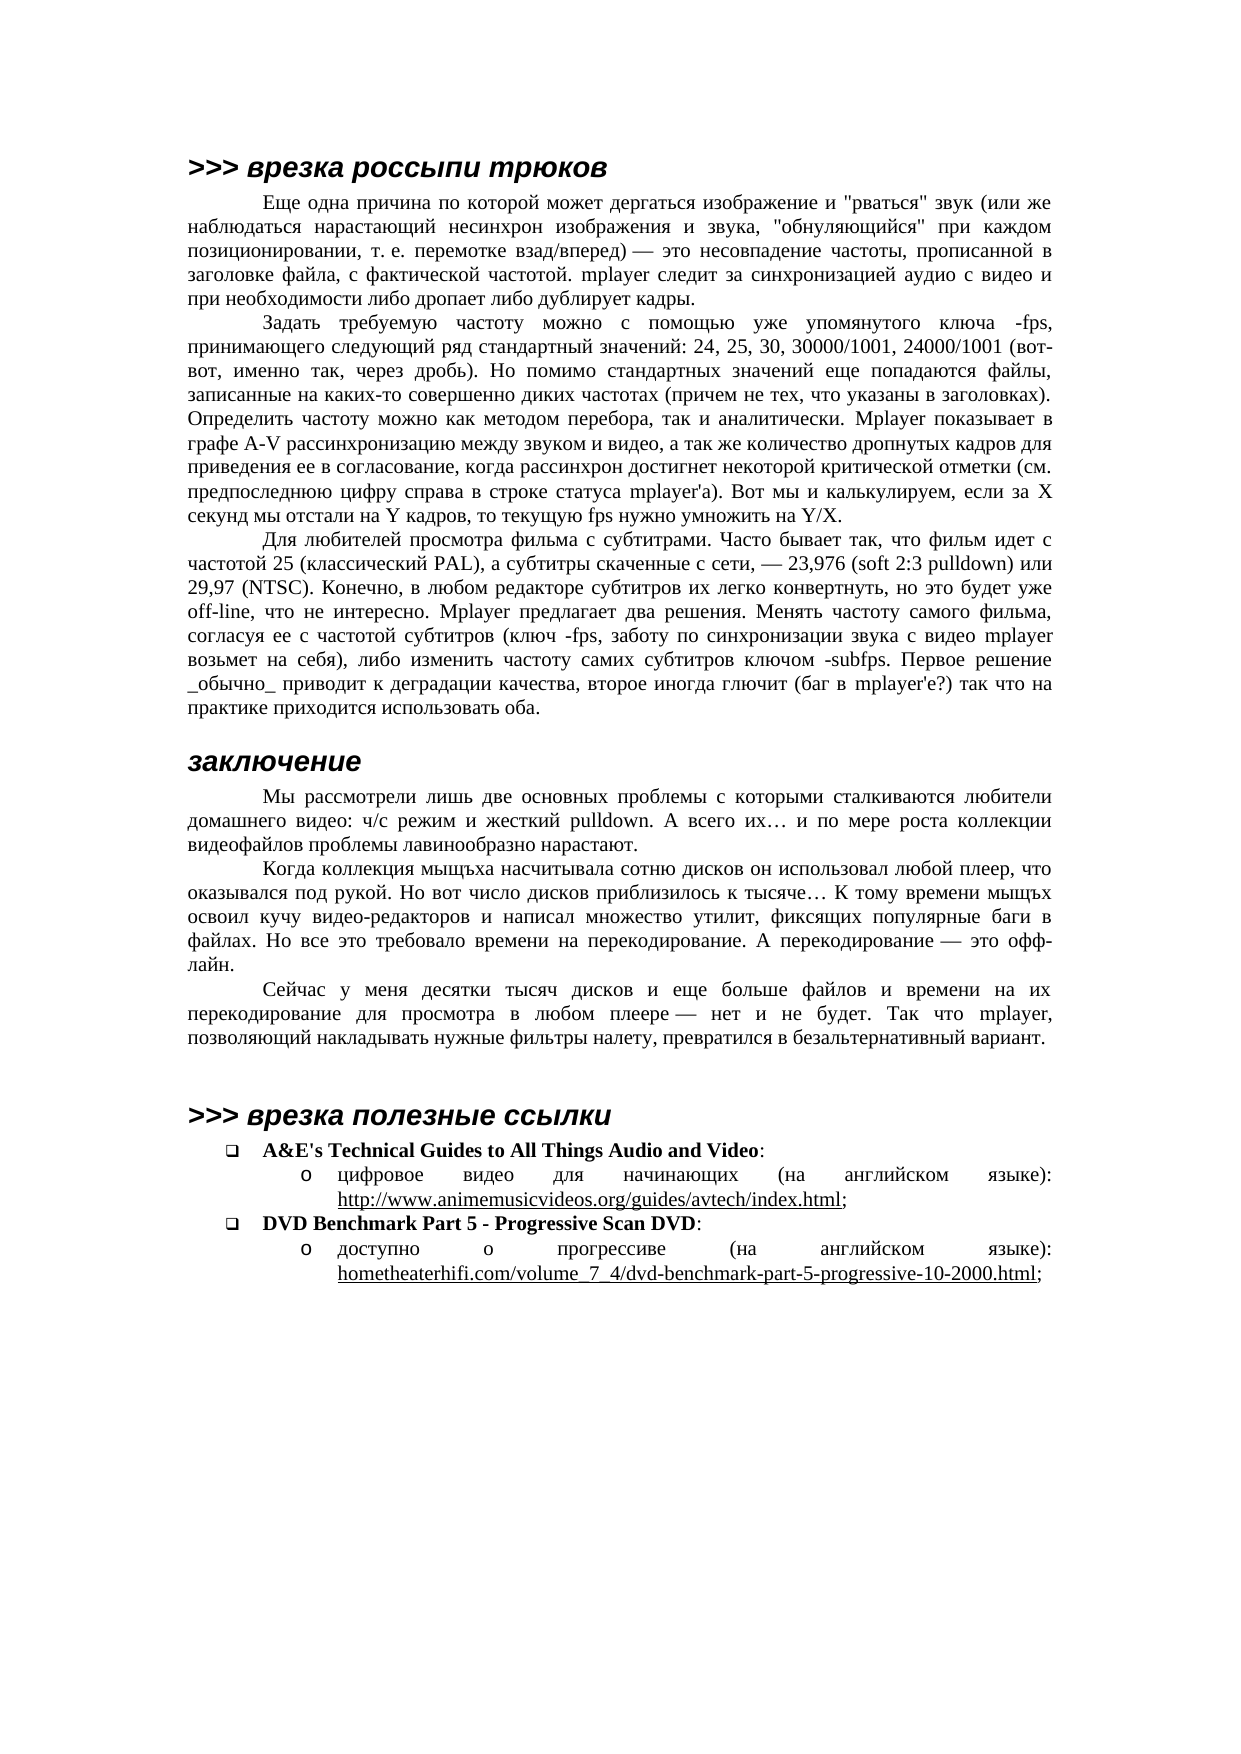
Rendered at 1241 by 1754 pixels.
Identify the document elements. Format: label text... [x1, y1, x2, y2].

text Сейчас у меня десятки тысяч дисков и еще больше файлов и времени на их перекодирование для просмотра в любом плеере — нет и не будет. Так что mplayer, позволяющий накладывать нужные фильтры налету, превратился в безальтернативный вариант. [187, 976, 1053, 1049]
list доступно о прогрессиве (на английском языке): hometheaterhifi.com/volume_7_4/dvd-benchmark-part-5-progressive-10-2000.html; [300, 1235, 1053, 1285]
subtitle >>> врезка полезные ссылки [187, 1098, 1053, 1131]
text Задать требуемую частоту можно с помощью уже упомянутого ключа -fps, принимающего следующий ряд стандартный значений: 24, 25, 30, 30000/1001, 24000/1001 (вот-вот, именно так, через дробь). Но помимо стандартных значений еще попадаются файлы, записанные на каких-то совершенно диких частотах (причем не тех, что указаны в заголовках). Определить частоту можно как методом перебора, так и аналитически. Mplayer показывает в графе A-V рассинхронизацию между звуком и видео, а так же количество дропнутых кадров для приведения ее в согласование, когда рассинхрон достигнет некоторой критической отметки (см. предпоследнюю цифру справа в строке статуса mplayer'а). Вот мы и калькулируем, если за X секунд мы отстали на Y кадров, то текущую fps нужно умножить на Y/X. [187, 310, 1053, 527]
text Когда коллекция мыщъха насчитывала сотню дисков он использовал любой плеер, что оказывался под рукой. Но вот число дисков приблизилось к тысяче… К тому времени мыщъх освоил кучу видео-редакторов и написал множество утилит, фиксящих популярные баги в файлах. Но все это требовало времени на перекодирование. А перекодирование — это офф-лайн. [187, 856, 1053, 976]
subtitle заключение [187, 744, 1053, 778]
text Мы рассмотрели лишь две основных проблемы с которыми сталкиваются любители домашнего видео: ч/c режим и жесткий pulldown. А всего их… и по мере роста коллекции видеофайлов проблемы лавинообразно нарастают. [187, 784, 1053, 856]
subtitle >>> врезка россыпи трюков [187, 150, 1053, 183]
list A&E's Technical Guides to All Things Audio and Video: [225, 1137, 1053, 1162]
text Для любителей просмотра фильма с субтитрами. Часто бывает так, что фильм идет с частотой 25 (классический PAL), а субтитры скаченные с сети, — 23,976 (soft 2:3 pulldown) или 29,97 (NTSC). Конечно, в любом редакторе субтитров их легко конвертнуть, но это будет уже off-line, что не интересно. Mplayer предлагает два решения. Менять частоту самого фильма, согласуя ее с частотой субтитров (ключ -fps, заботу по синхронизации звука с видео mplayer возьмет на себя), либо изменить частоту самих субтитров ключом -subfps. Первое решение _обычно_ приводит к деградации качества, второе иногда глючит (баг в mplayer'е?) так что на практике приходится использовать оба. [187, 527, 1053, 719]
list DVD Benchmark Part 5 - Progressive Scan DVD: [225, 1211, 1053, 1235]
list цифровое видео для начинающих (на английском языке): http://www.animemusicvideos.org/guides/avtech/index.html; [300, 1162, 1053, 1211]
text Еще одна причина по которой может дергаться изображение и "рваться" звук (или же наблюдаться нарастающий несинхрон изображения и звука, "обнуляющийся" при каждом позиционировании, т. е. перемотке взад/вперед) — это несовпадение частоты, прописанной в заголовке файла, с фактической частотой. mplayer следит за синхронизацией аудио с видео и при необходимости либо дропает либо дублирует кадры. [187, 190, 1053, 310]
